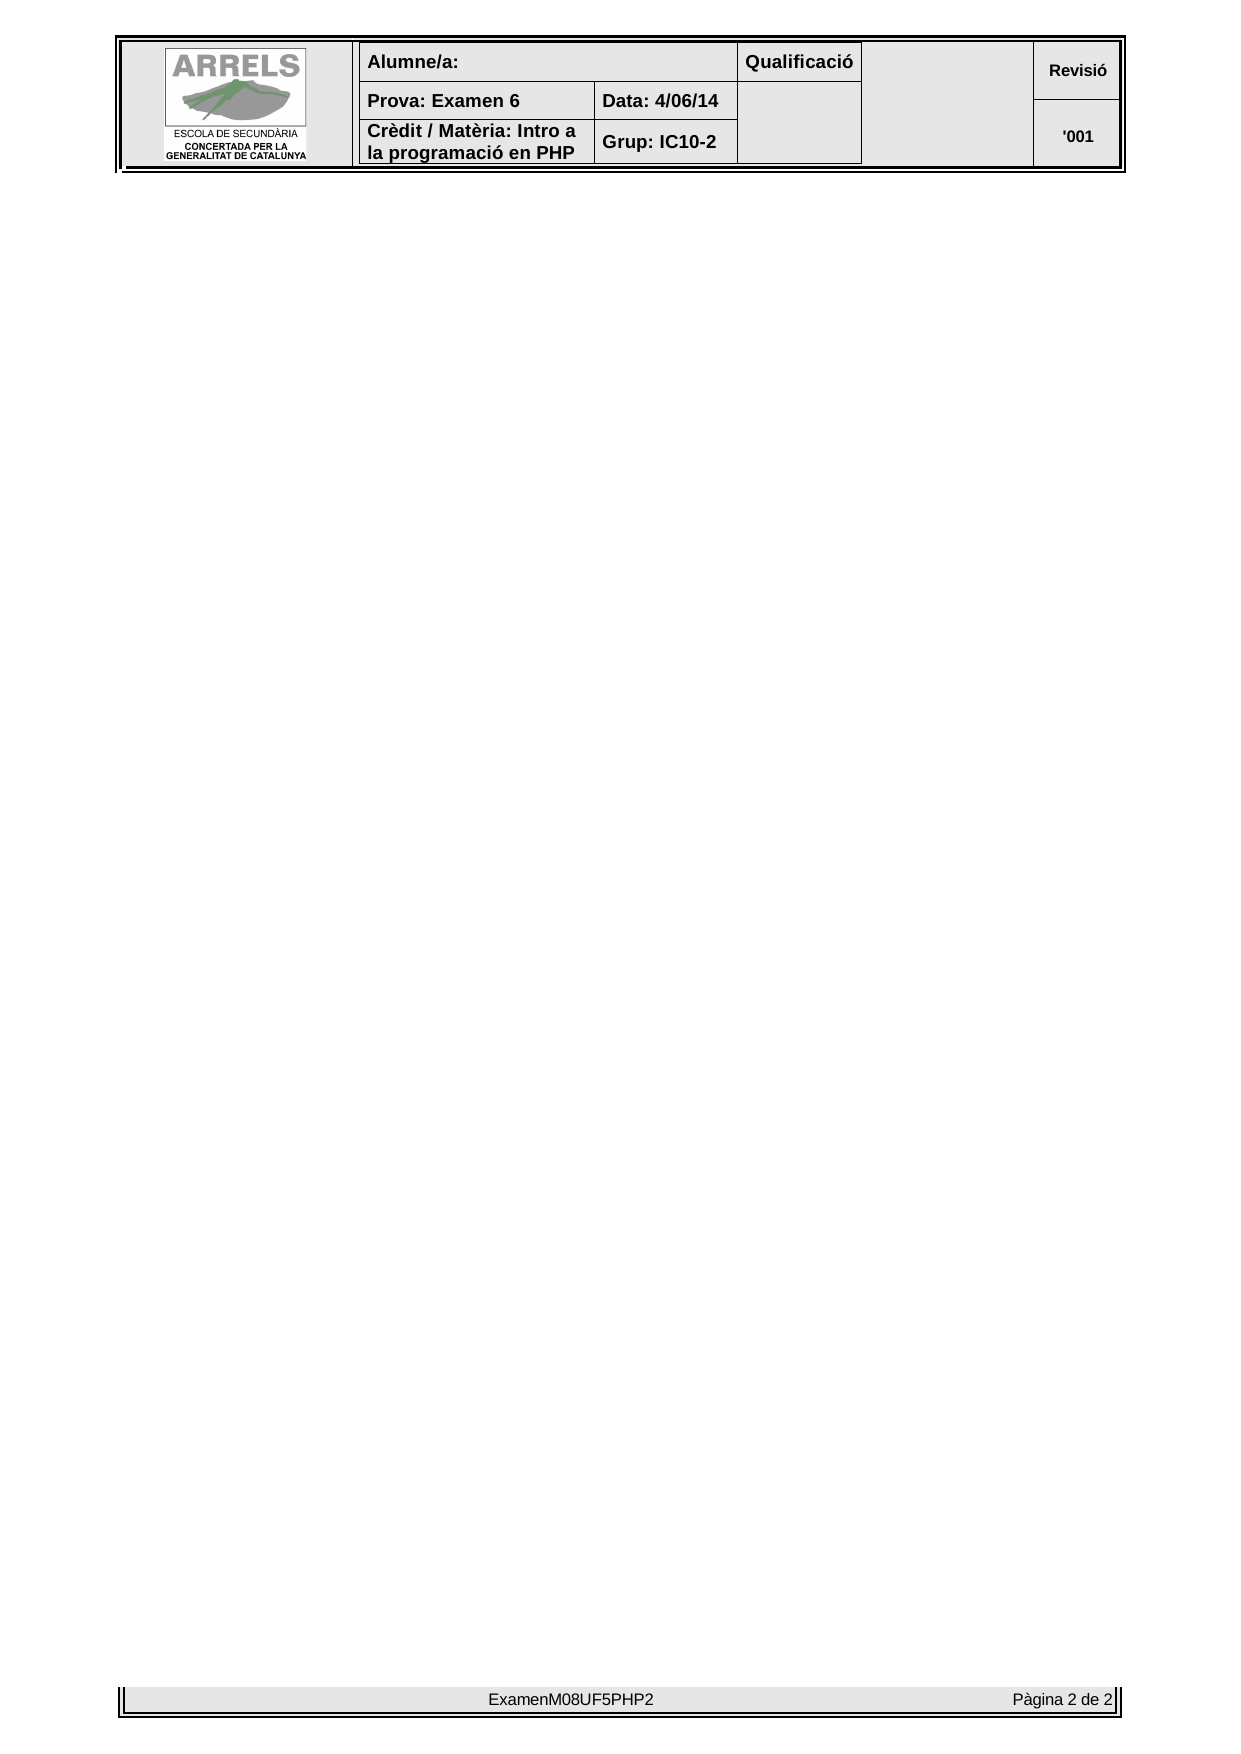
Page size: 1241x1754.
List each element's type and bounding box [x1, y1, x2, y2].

picture [164, 48, 307, 161]
